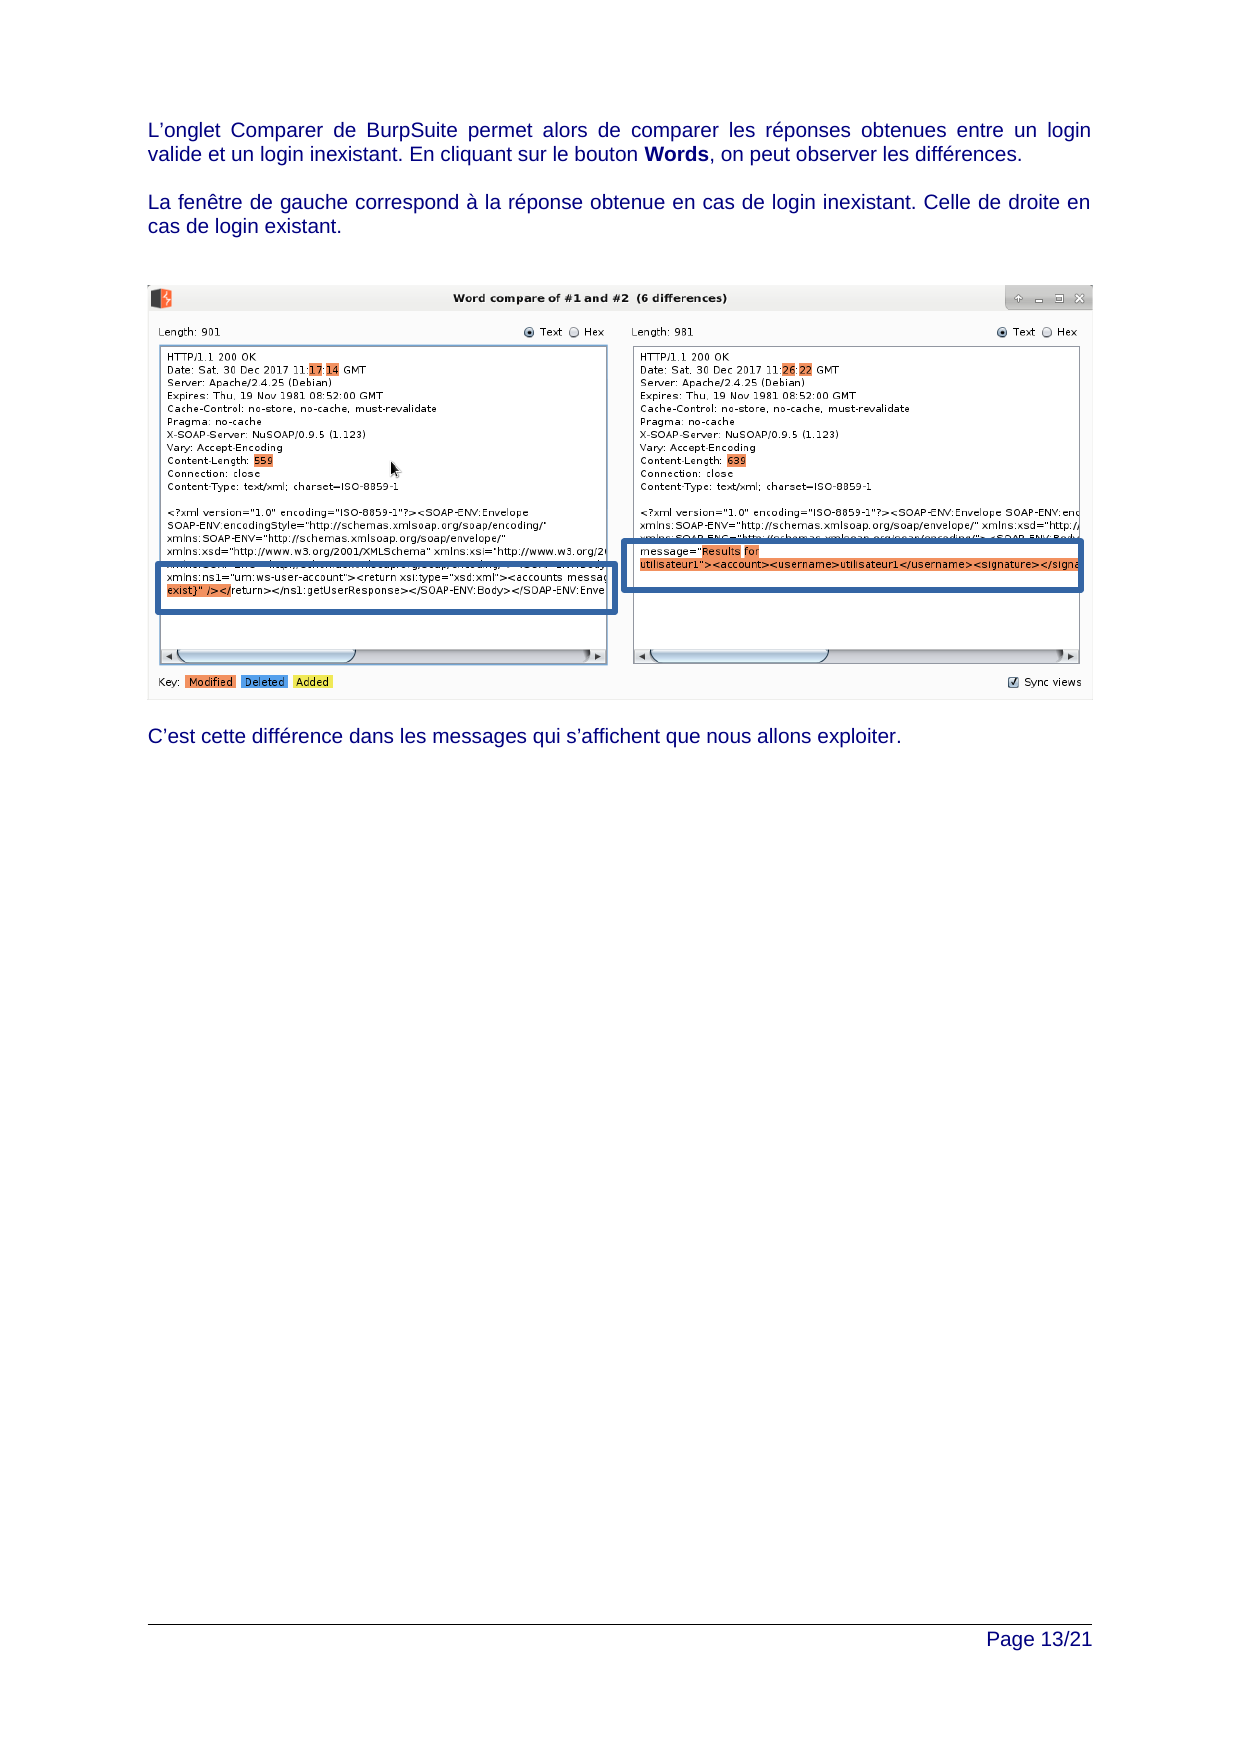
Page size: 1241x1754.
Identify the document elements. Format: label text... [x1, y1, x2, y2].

picture [147, 285, 1093, 700]
text La fenêtre de gauche correspond à la réponse obtenue en cas de login inexistant. Celle de droite en cas de login existant. [148, 190, 1092, 238]
text L’onglet Comparer de BurpSuite permet alors de comparer les réponses obtenues entre un login valide et un login inexistant. En cliquant sur le bouton Words, on peut observer les différences. [148, 118, 1092, 166]
text C’est cette différence dans les messages qui s’affichent que nous allons exploiter. [148, 724, 1092, 748]
